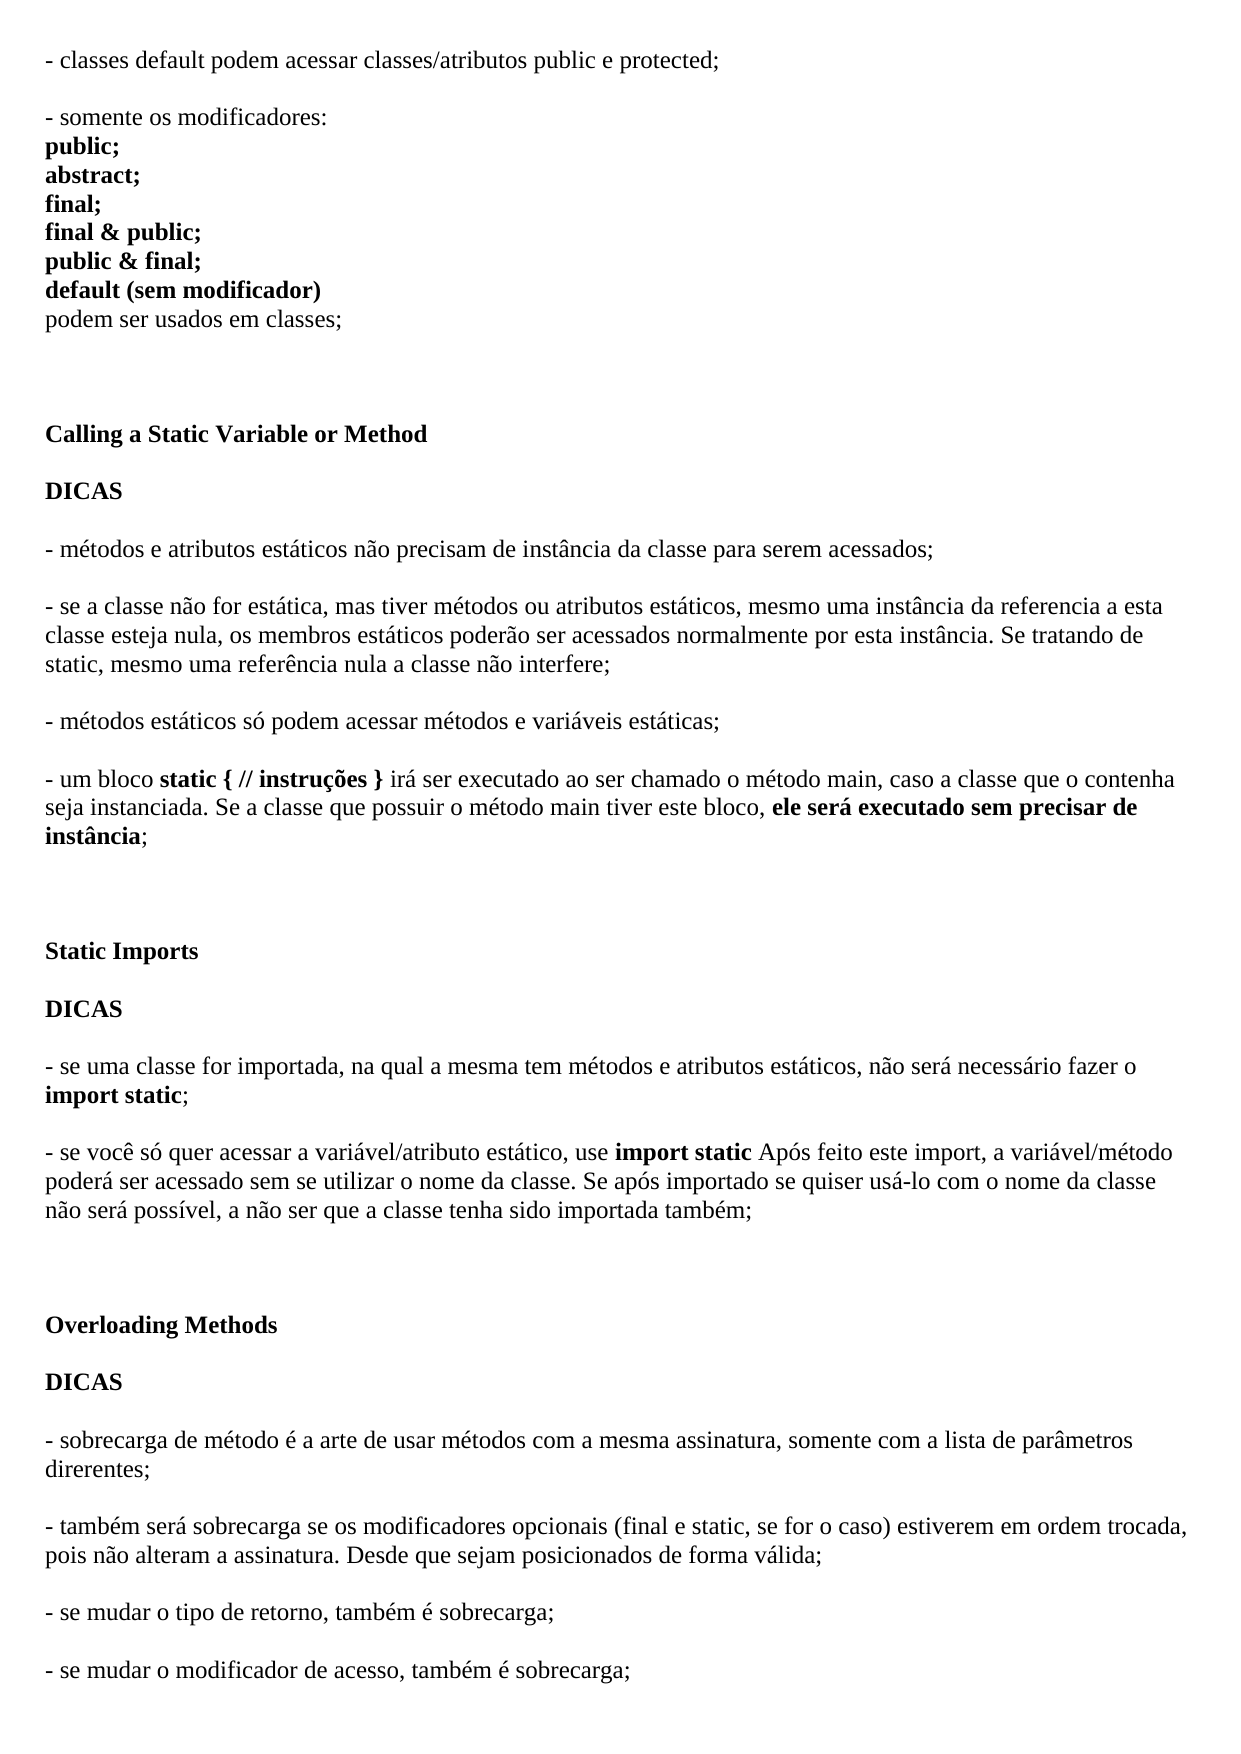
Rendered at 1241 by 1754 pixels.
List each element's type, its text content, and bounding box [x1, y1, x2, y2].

text - métodos e atributos estáticos não precisam de instância da classe para serem acessados; [45, 534, 1196, 562]
text final; [45, 189, 1196, 217]
text - sobrecarga de método é a arte de usar métodos com a mesma assinatura, somente com a lista de parâmetros direrentes; [45, 1425, 1196, 1482]
text Calling a Static Variable or Method [45, 419, 1196, 447]
text - se mudar o modificador de acesso, também é sobrecarga; [45, 1655, 1196, 1684]
text - métodos estáticos só podem acessar métodos e variáveis estáticas; [45, 706, 1196, 735]
text - se uma classe for importada, na qual a mesma tem métodos e atributos estáticos, não será necessário fazer o import static; [45, 1051, 1196, 1109]
text - se a classe não for estática, mas tiver métodos ou atributos estáticos, mesmo uma instância da referencia a esta classe esteja nula, os membros estáticos poderão ser acessados normalmente por esta instância. Se tratando de static, mesmo uma referência nula a classe não interfere; [45, 591, 1196, 677]
text public; [45, 131, 1196, 160]
text Overloading Methods [45, 1310, 1196, 1339]
text - também será sobrecarga se os modificadores opcionais (final e static, se for o caso) estiverem em ordem trocada, pois não alteram a assinatura. Desde que sejam posicionados de forma válida; [45, 1511, 1196, 1569]
text Static Imports [45, 936, 1196, 965]
text - classes default podem acessar classes/atributos public e protected; [45, 45, 1196, 74]
text public & final; [45, 246, 1196, 275]
text DICAS [45, 994, 1196, 1022]
text DICAS [45, 476, 1196, 505]
text final & public; [45, 217, 1196, 246]
text - somente os modificadores: [45, 102, 1196, 131]
text podem ser usados em classes; [45, 304, 1196, 332]
text default (sem modificador) [45, 275, 1196, 304]
text - se você só quer acessar a variável/atributo estático, use import static Após feito este import, a variável/método poderá ser acessado sem se utilizar o nome da classe. Se após importado se quiser usá-lo com o nome da classe não será possível, a não ser que a classe tenha sido importada também; [45, 1137, 1196, 1224]
text - um bloco static { // instruções } irá ser executado ao ser chamado o método main, caso a classe que o contenha seja instanciada. Se a classe que possuir o método main tiver este bloco, ele será executado sem precisar de instância; [45, 764, 1196, 850]
text abstract; [45, 160, 1196, 189]
text DICAS [45, 1367, 1196, 1396]
text - se mudar o tipo de retorno, também é sobrecarga; [45, 1597, 1196, 1626]
